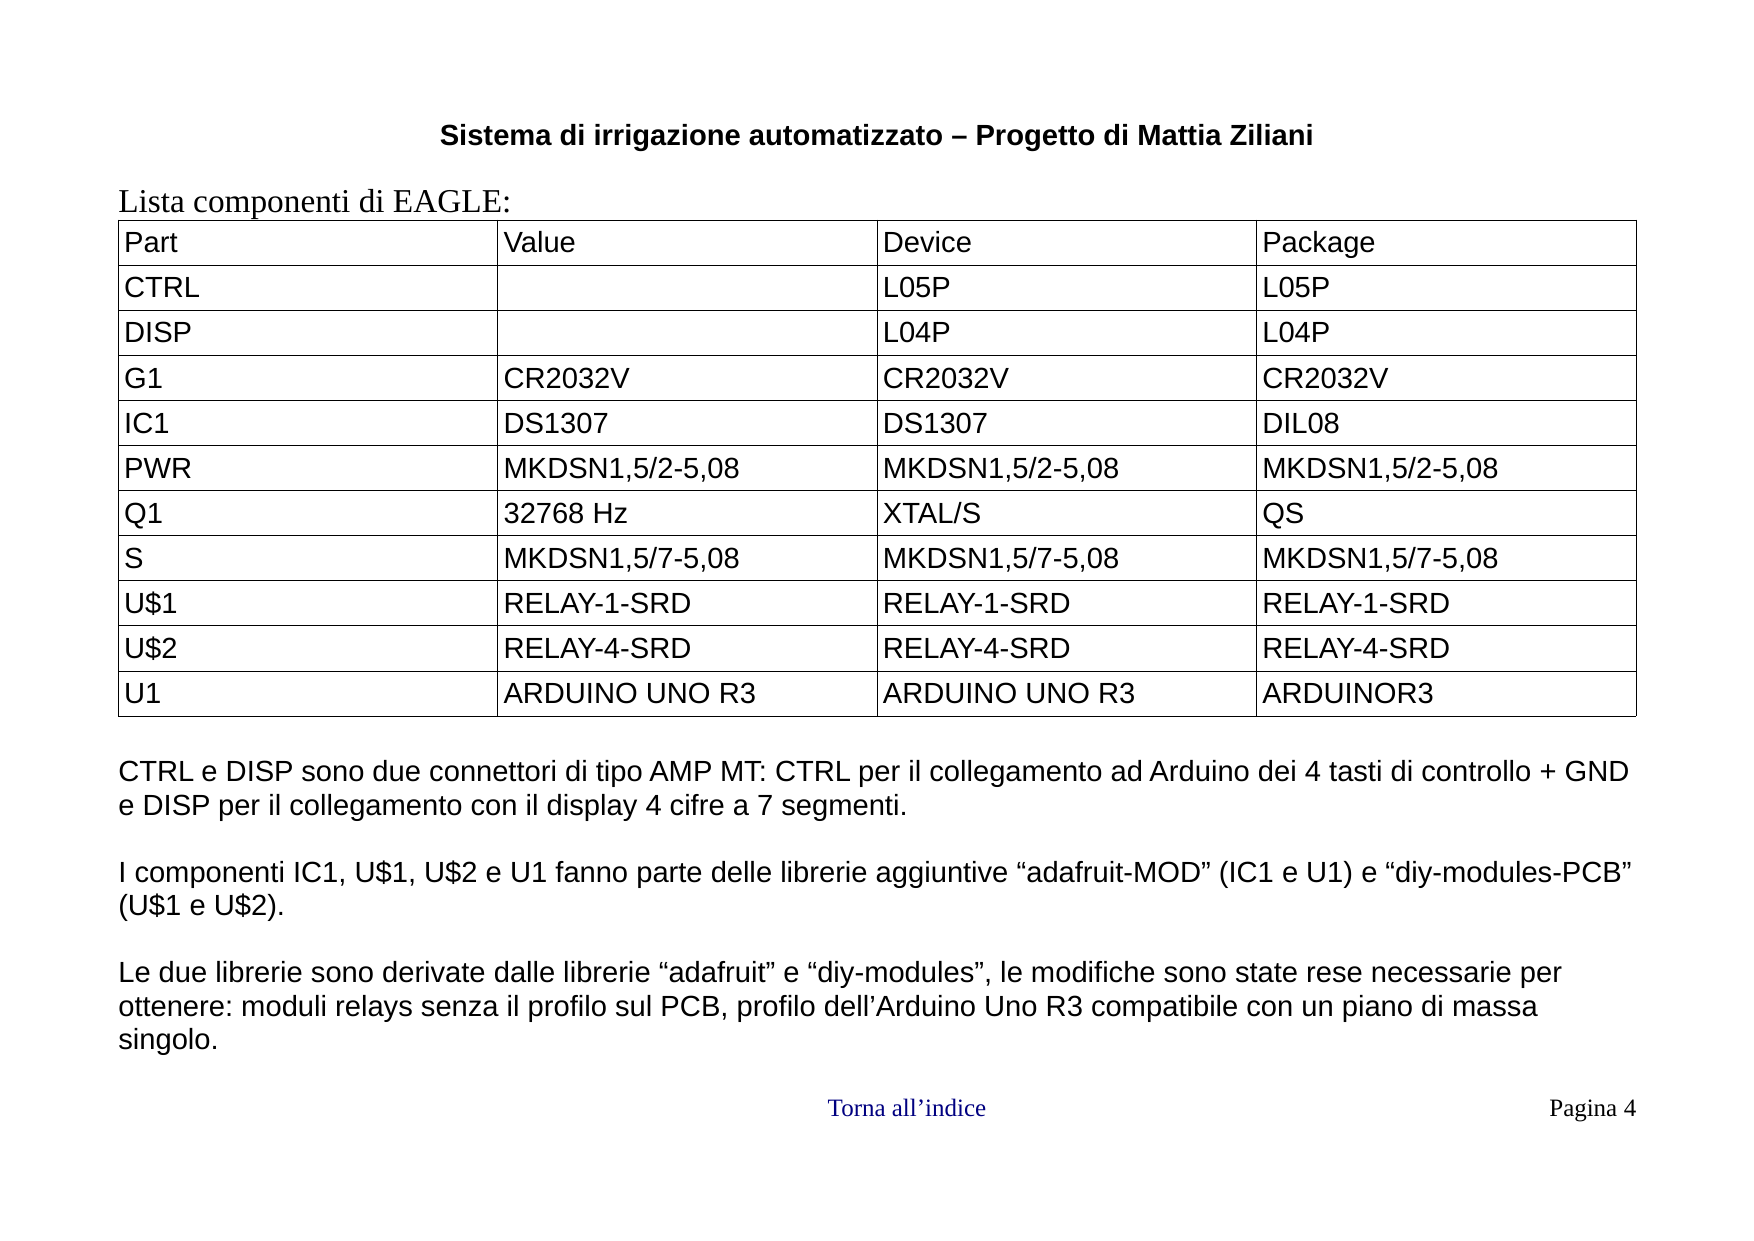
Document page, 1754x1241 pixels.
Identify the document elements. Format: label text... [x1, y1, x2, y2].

table_cell ARDUINO UNO R3 [498, 672, 877, 716]
table_cell RELAY-1-SRD [498, 581, 877, 625]
text CTRL e DISP sono due connettori di tipo AMP MT: CTRL per il collegamento ad Arduino dei 4 tasti di controllo + GND e DISP per il collegamento con il display 4 cifre a 7 segmenti. [118, 754, 1636, 821]
table_header Part [119, 221, 497, 264]
table_cell L04P [878, 311, 1256, 355]
table_cell RELAY-1-SRD [878, 581, 1256, 625]
table_cell [498, 266, 877, 310]
table_cell MKDSN1,5/2-5,08 [498, 446, 877, 490]
table_cell L05P [878, 266, 1256, 310]
text Le due librerie sono derivate dalle librerie “adafruit” e “diy-modules”, le modifiche sono state rese necessarie per ottenere: moduli relays senza il profilo sul PCB, profilo dell’Arduino Uno R3 compatibile con un piano di massa singolo. [118, 955, 1636, 1056]
table_cell DIL08 [1257, 401, 1636, 445]
table_cell IC1 [119, 401, 497, 445]
table_header Device [878, 221, 1256, 264]
table_cell MKDSN1,5/7-5,08 [498, 536, 877, 580]
table_cell DS1307 [498, 401, 877, 445]
table_cell XTAL/S [878, 491, 1256, 535]
text Lista componenti di EAGLE: [118, 181, 1636, 219]
table_cell MKDSN1,5/7-5,08 [878, 536, 1256, 580]
table_cell RELAY-4-SRD [878, 626, 1256, 671]
table_cell CR2032V [498, 356, 877, 400]
table_cell RELAY-4-SRD [498, 626, 877, 671]
table_cell U$2 [119, 626, 497, 671]
table_cell U1 [119, 672, 497, 716]
table_cell CR2032V [1257, 356, 1636, 400]
table_header Package [1257, 221, 1636, 264]
table_cell Q1 [119, 491, 497, 535]
table_cell CTRL [119, 266, 497, 310]
table_cell ARDUINOR3 [1257, 672, 1636, 716]
text I componenti IC1, U$1, U$2 e U1 fanno parte delle librerie aggiuntive “adafruit-MOD” (IC1 e U1) e “diy-modules-PCB” (U$1 e U$2). [118, 855, 1636, 922]
table_cell L04P [1257, 311, 1636, 355]
table_cell CR2032V [878, 356, 1256, 400]
table_cell DISP [119, 311, 497, 355]
table_cell RELAY-4-SRD [1257, 626, 1636, 671]
table_cell MKDSN1,5/2-5,08 [878, 446, 1256, 490]
table_cell 32768 Hz [498, 491, 877, 535]
table_cell L05P [1257, 266, 1636, 310]
table_cell MKDSN1,5/2-5,08 [1257, 446, 1636, 490]
table_cell U$1 [119, 581, 497, 625]
table_cell QS [1257, 491, 1636, 535]
table_header Value [498, 221, 877, 264]
table_cell S [119, 536, 497, 580]
table_cell [498, 311, 877, 355]
table_cell G1 [119, 356, 497, 400]
table_cell RELAY-1-SRD [1257, 581, 1636, 625]
table_cell ARDUINO UNO R3 [878, 672, 1256, 716]
table_cell MKDSN1,5/7-5,08 [1257, 536, 1636, 580]
table_cell DS1307 [878, 401, 1256, 445]
table_cell PWR [119, 446, 497, 490]
